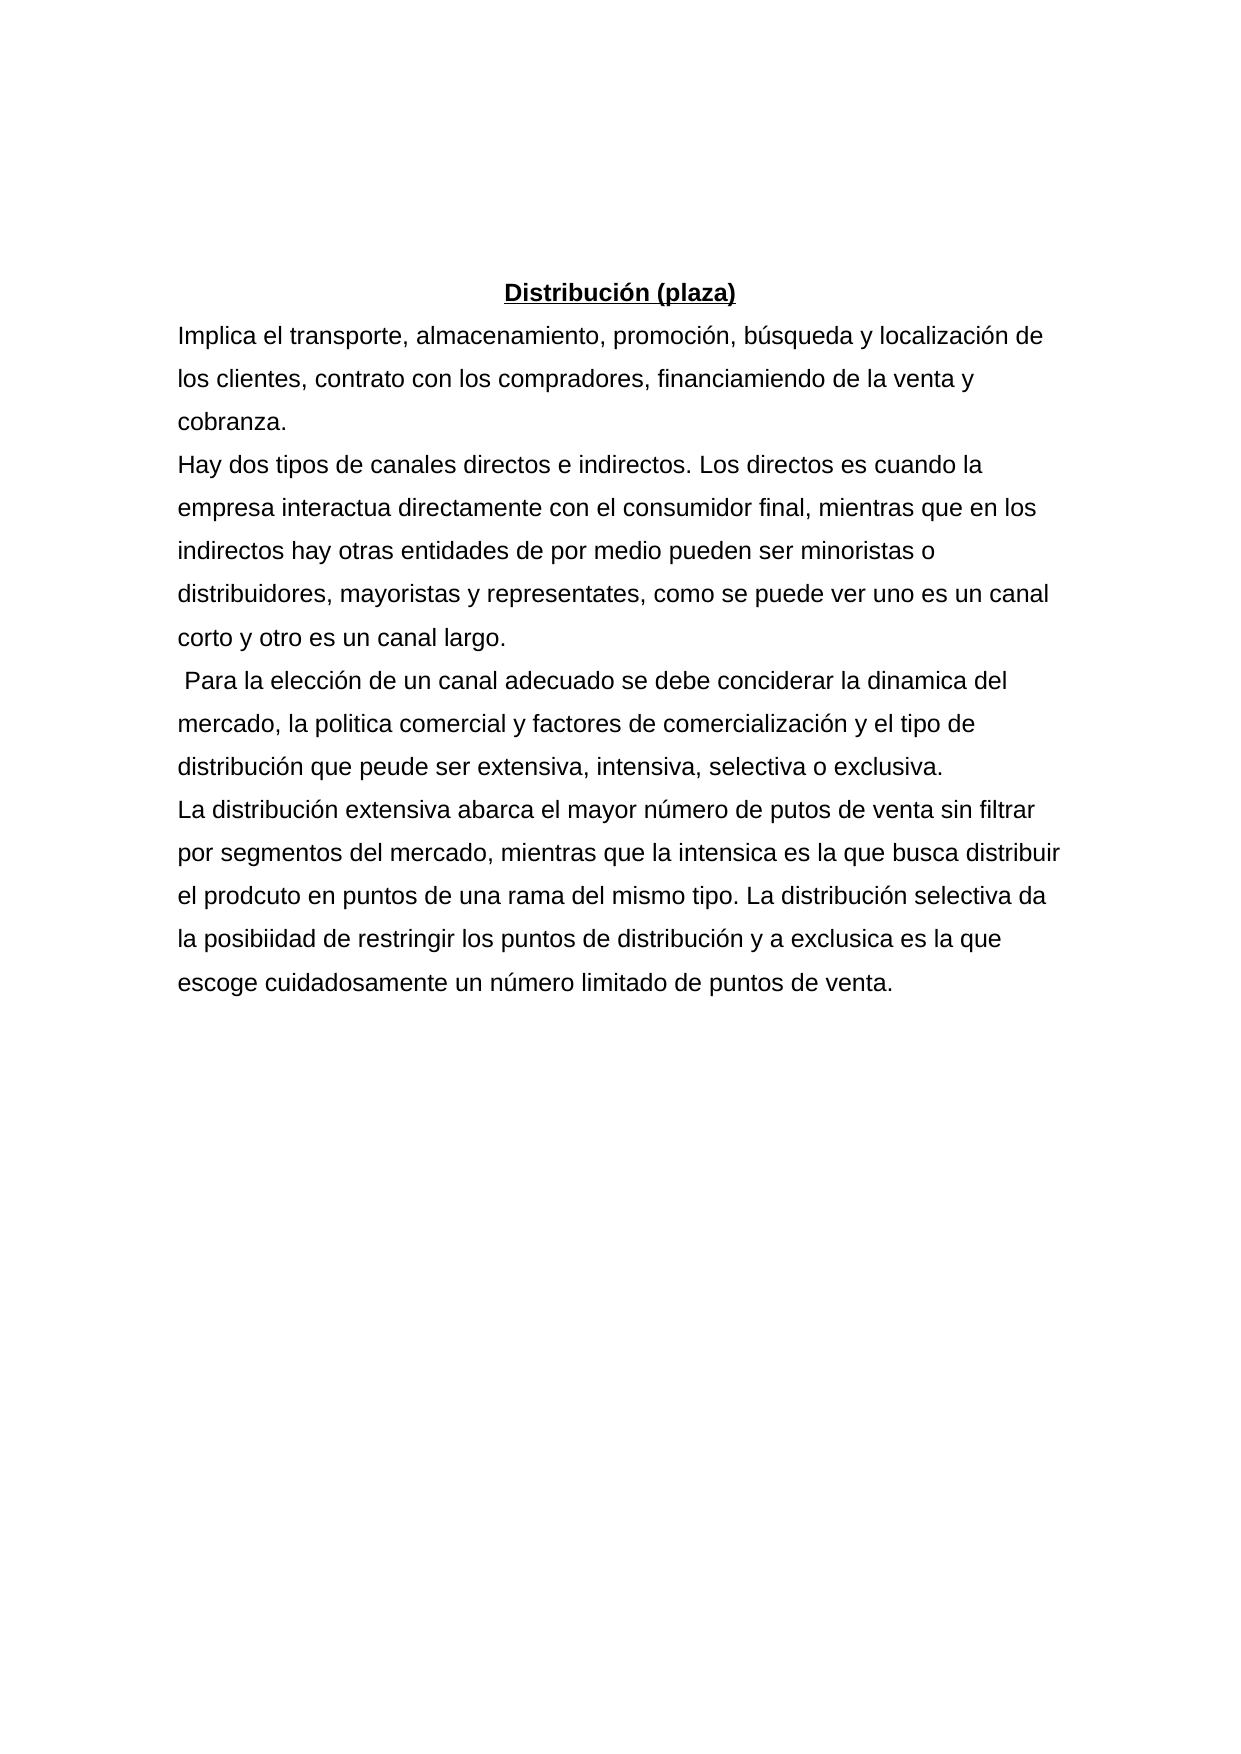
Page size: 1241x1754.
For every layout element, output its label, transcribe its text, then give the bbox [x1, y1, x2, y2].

text Implica el transporte, almacenamiento, promoción, búsqueda y localización de los clientes, contrato con los compradores, financiamiendo de la venta y cobranza. [177, 321, 1063, 436]
text Para la elección de un canal adecuado se debe conciderar la dinamica del mercado, la politica comercial y factores de comercialización y el tipo de distribución que peude ser extensiva, intensiva, selectiva o exclusiva. [177, 666, 1063, 781]
text La distribución extensiva abarca el mayor número de putos de venta sin filtrar por segmentos del mercado, mientras que la intensica es la que busca distribuir el prodcuto en puntos de una rama del mismo tipo. La distribución selectiva da la posibiidad de restringir los puntos de distribución y a exclusica es la que escoge cuidadosamente un número limitado de puntos de venta. [177, 795, 1063, 996]
text Hay dos tipos de canales directos e indirectos. Los directos es cuando la empresa interactua directamente con el consumidor final, mientras que en los indirectos hay otras entidades de por medio pueden ser minoristas o distribuidores, mayoristas y representates, como se puede ver uno es un canal corto y otro es un canal largo. [177, 450, 1063, 651]
text Distribución (plaza) [177, 277, 1063, 306]
